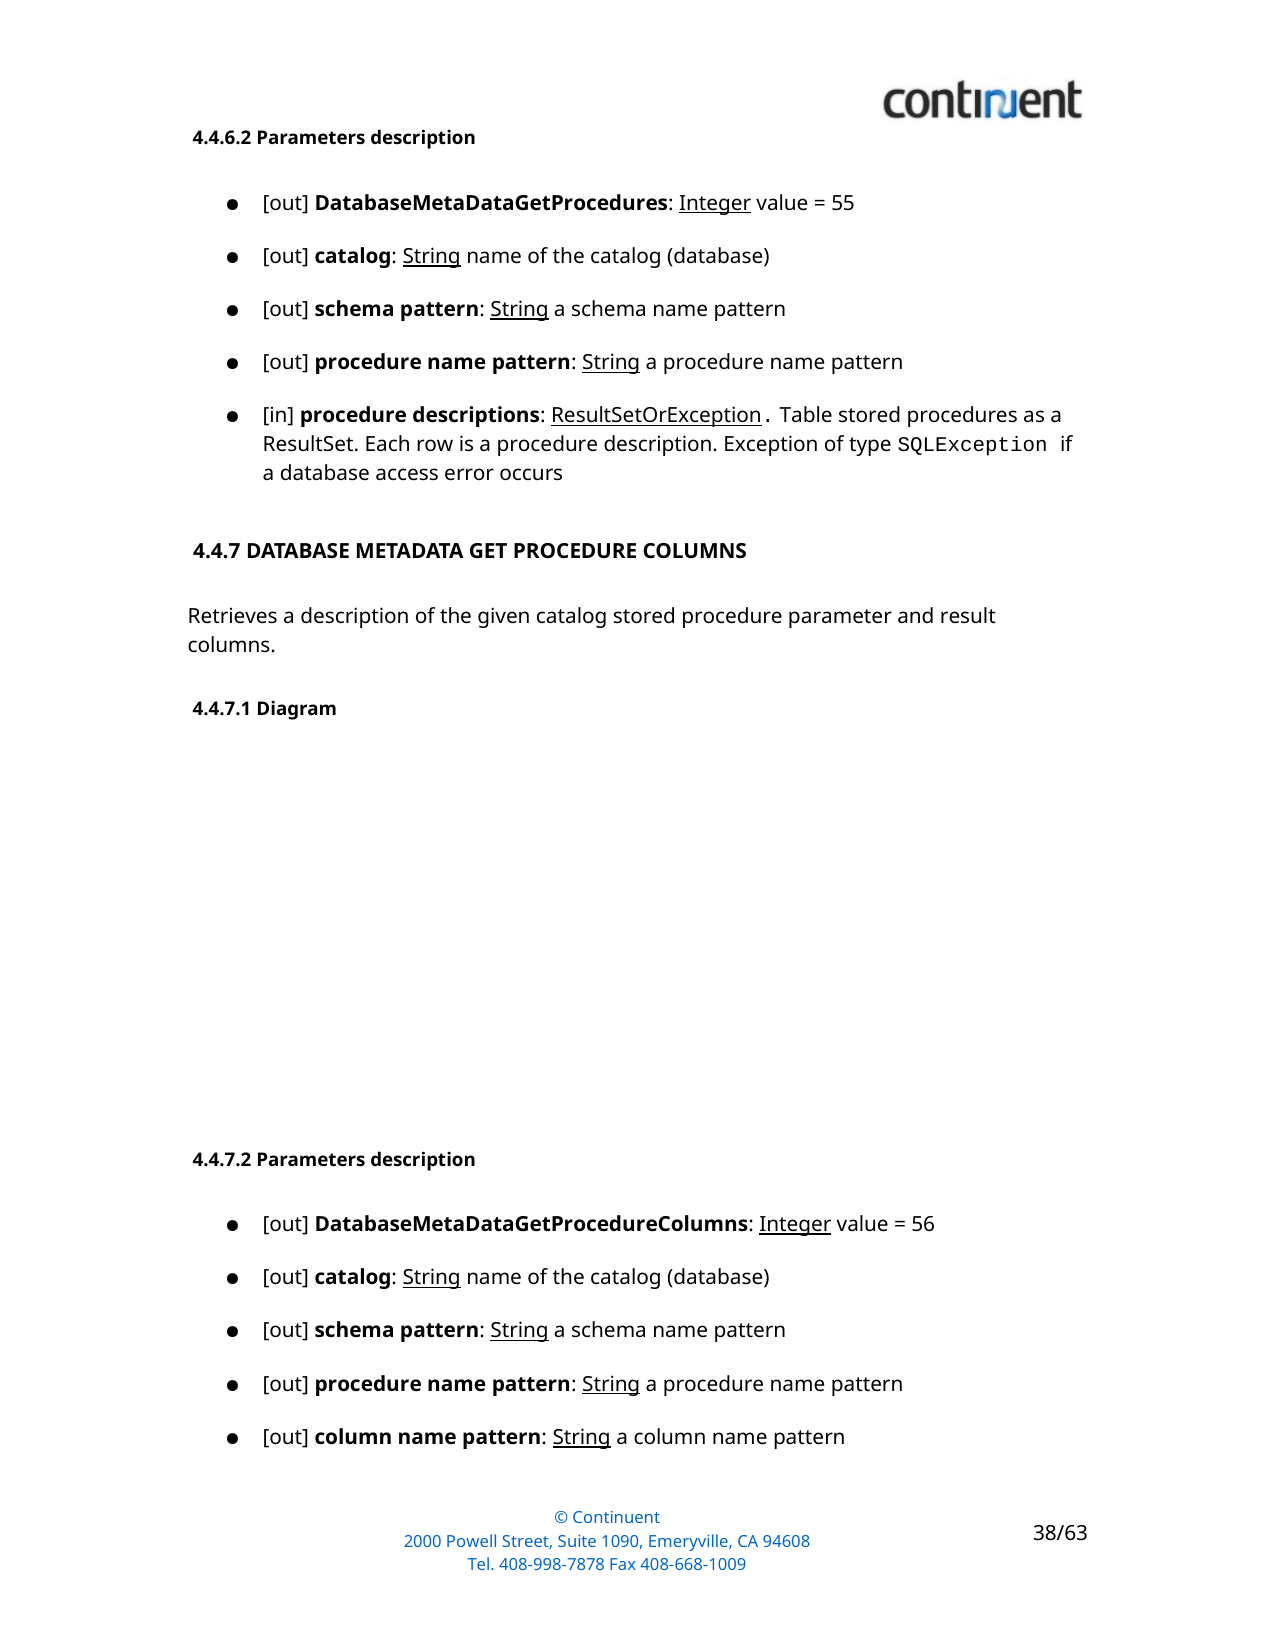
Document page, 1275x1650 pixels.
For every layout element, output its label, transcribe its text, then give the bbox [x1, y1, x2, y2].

list [out] catalog: String name of the catalog (database) [225, 1262, 1087, 1291]
list [out] schema pattern: String a schema name pattern [225, 1316, 1087, 1344]
list [in] procedure descriptions: ResultSetOrException. Table stored procedures as a ResultSet. Each row is a procedure description. Exception of type SQLException if a database access error occurs [225, 401, 1087, 486]
subtitle Diagram [187, 696, 1087, 721]
list [out] schema pattern: String a schema name pattern [225, 294, 1087, 322]
list [out] DatabaseMetaDataGetProcedures: Integer value = 55 [225, 188, 1087, 216]
subtitle Database MetaData Get Procedure Columns [187, 536, 1087, 564]
text Retrieves a description of the given catalog stored procedure parameter and result columns. [187, 602, 1087, 658]
list [out] procedure name pattern: String a procedure name pattern [225, 1369, 1087, 1397]
list [out] catalog: String name of the catalog (database) [225, 241, 1087, 269]
picture [879, 76, 1087, 124]
list [out] DatabaseMetaDataGetProcedureColumns: Integer value = 56 [225, 1209, 1087, 1237]
list [out] procedure name pattern: String a procedure name pattern [225, 347, 1087, 376]
subtitle Parameters description [187, 1146, 1087, 1172]
subtitle Parameters description [187, 125, 1087, 150]
list [out] column name pattern: String a column name pattern [225, 1422, 1087, 1450]
